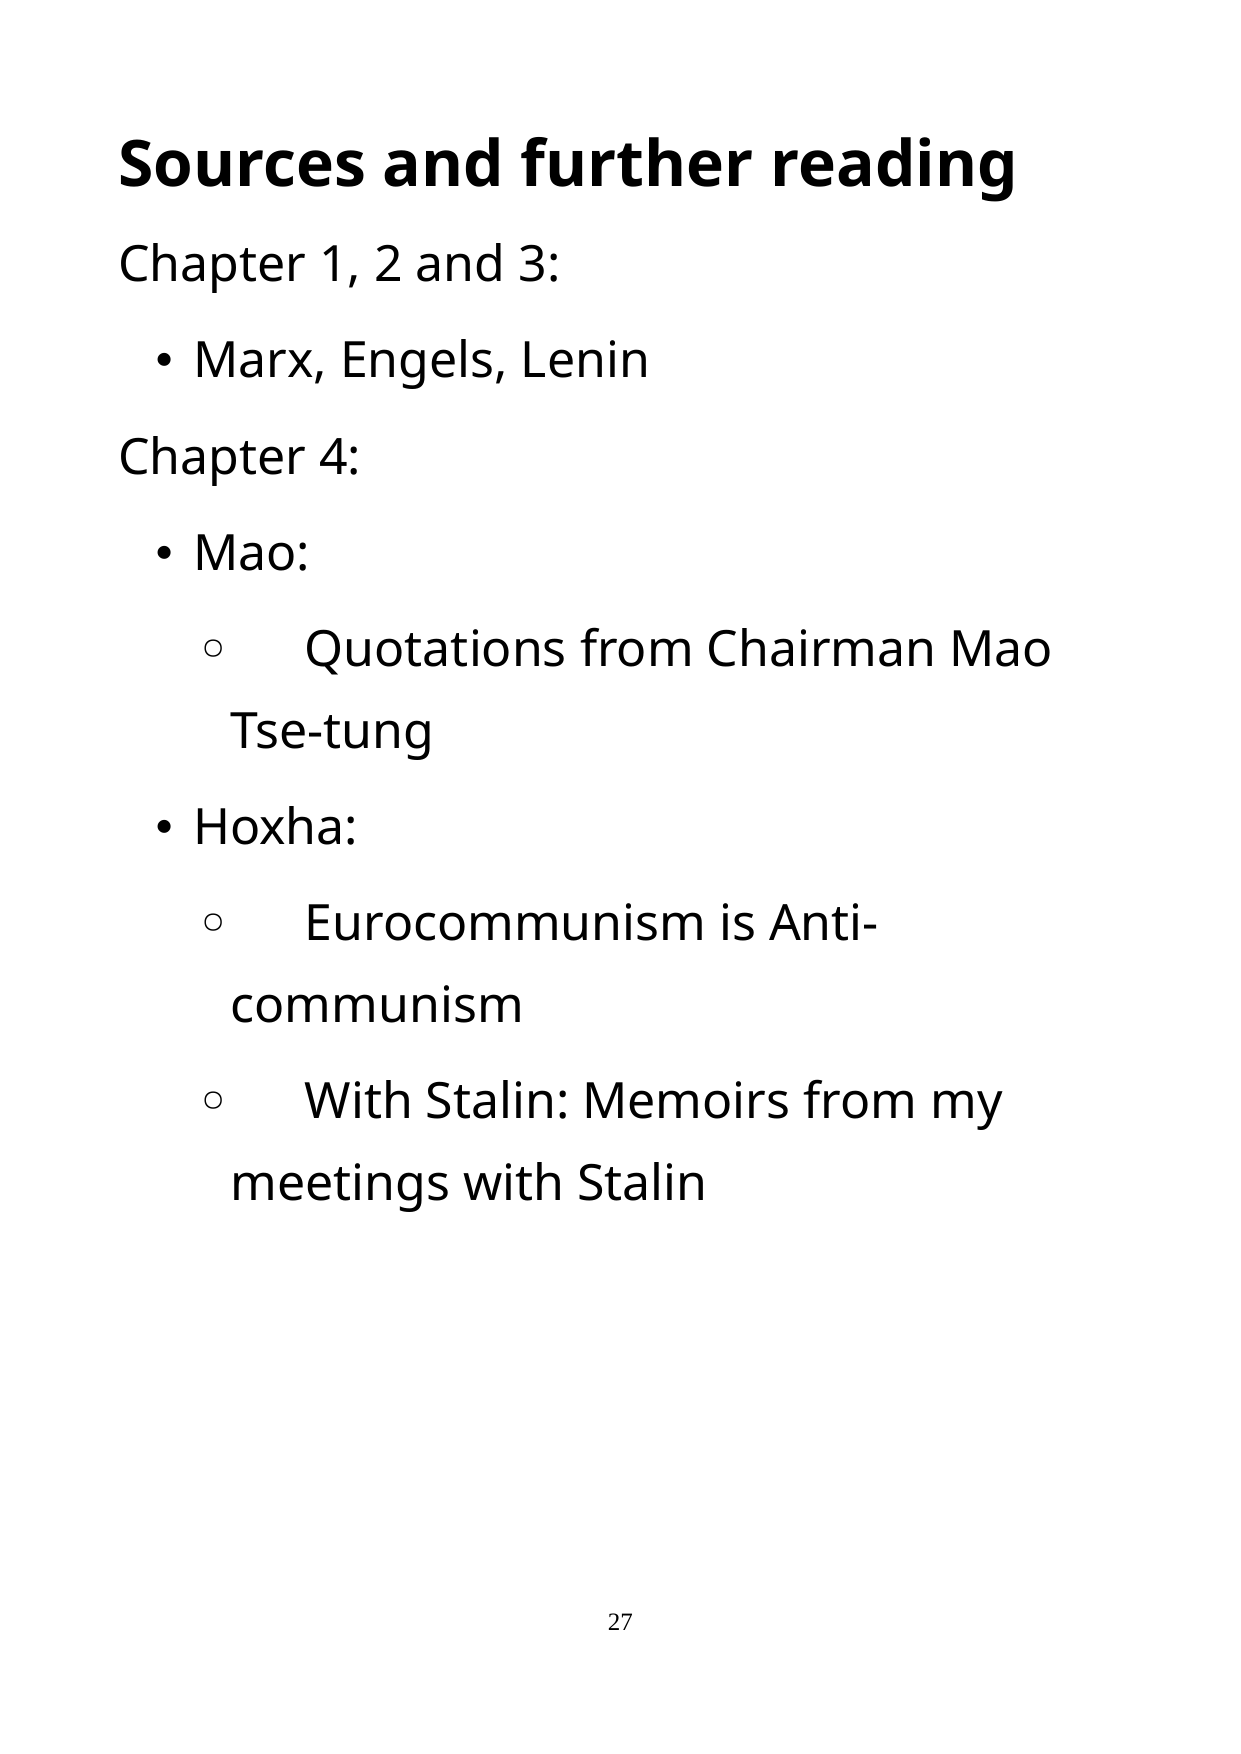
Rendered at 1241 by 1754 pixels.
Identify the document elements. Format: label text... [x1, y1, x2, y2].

list Mao: [156, 517, 1122, 585]
text Chapter 1, 2 and 3: [118, 228, 1122, 296]
list Marx, Engels, Lenin [156, 324, 1122, 393]
list Hoxha: [156, 791, 1122, 859]
list With Stalin: Memoirs from my meetings with Stalin [193, 1065, 1122, 1215]
list Quotations from Chairman Mao Tse-tung [193, 613, 1122, 763]
text Chapter 4: [118, 421, 1122, 489]
subtitle Sources and further reading [118, 118, 1122, 206]
list Eurocommunism is Anti-communism [193, 887, 1122, 1037]
